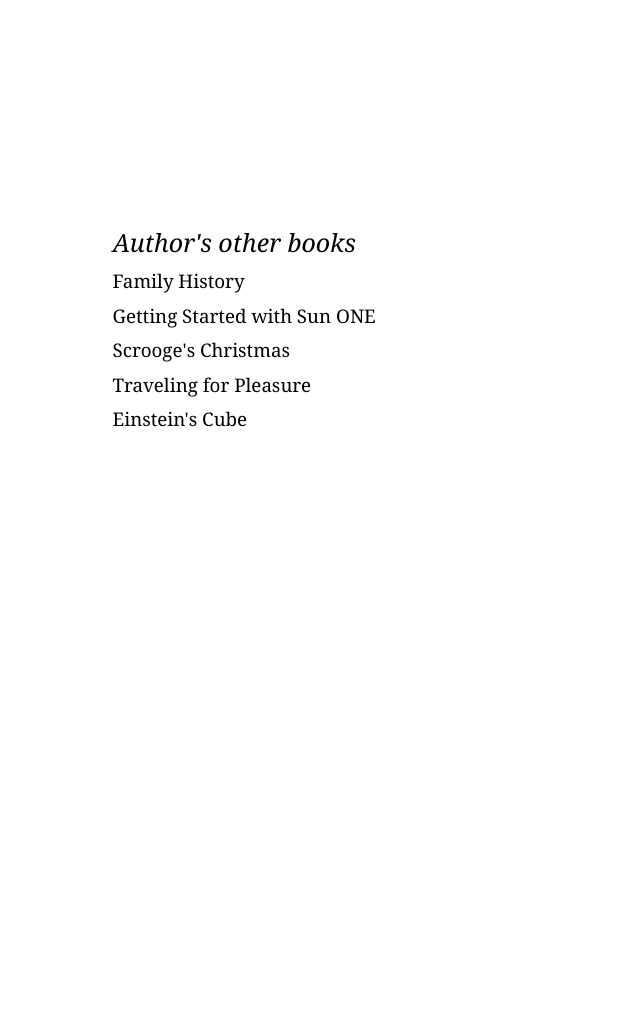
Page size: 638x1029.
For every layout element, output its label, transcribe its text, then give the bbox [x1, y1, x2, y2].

text Einstein's Cube [112, 407, 562, 432]
text Family History [112, 269, 562, 294]
text Getting Started with Sun ONE [112, 303, 562, 329]
text Scrooge's Christmas [112, 338, 562, 363]
text Traveling for Pleasure [112, 372, 562, 398]
text Author's other books [112, 226, 562, 260]
